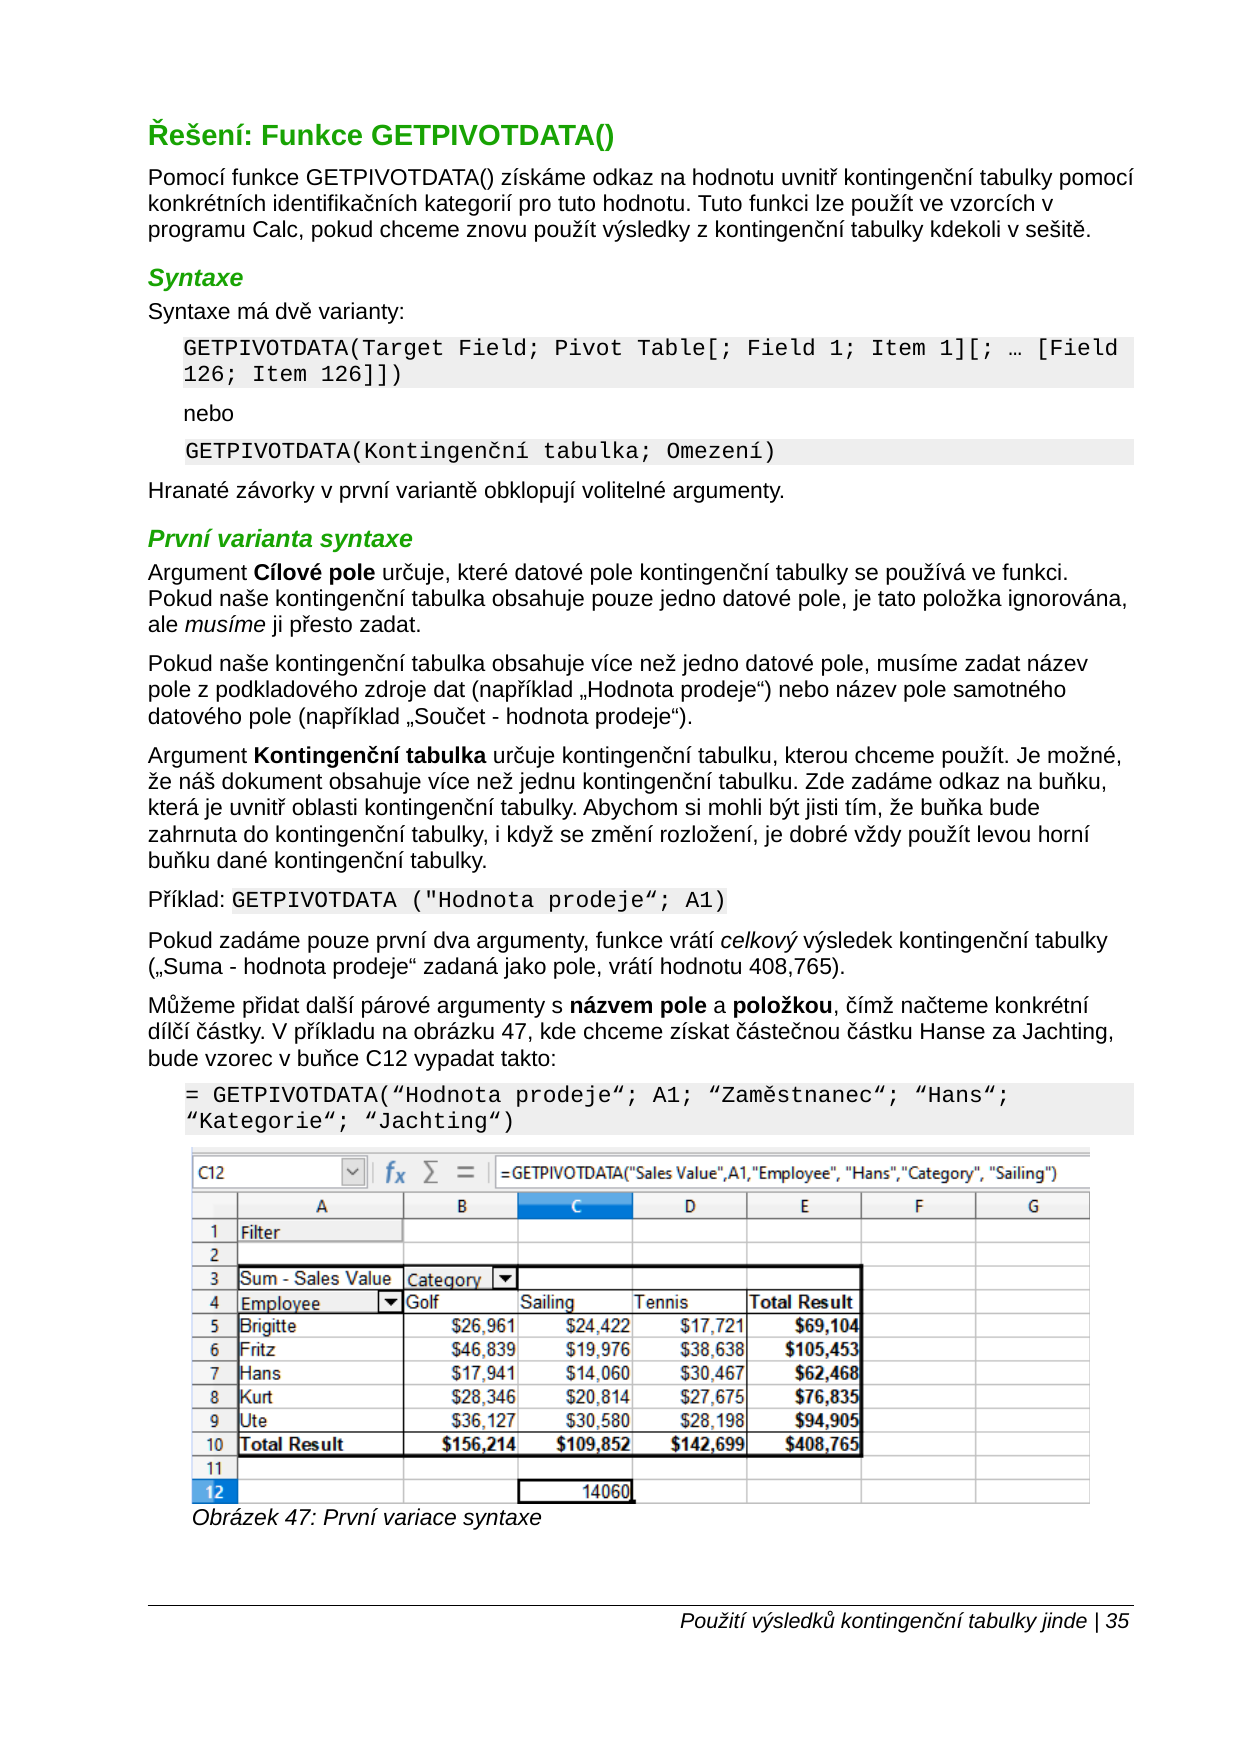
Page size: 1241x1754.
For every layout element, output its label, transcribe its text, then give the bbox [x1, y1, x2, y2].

subtitle První varianta syntaxe [148, 524, 1134, 553]
text GETPIVOTDATA(Target Field; Pivot Table[; Field 1; Item 1][; … [Field 126; Item 126]]) [183, 337, 1134, 388]
list Syntaxe má dvě varianty: [148, 298, 1134, 324]
text Pokud zadáme pouze první dva argumenty, funkce vrátí celkový výsledek kontingenční tabulky („Suma - hodnota prodeje“ zadaná jako pole, vrátí hodnotu 408,765). [148, 927, 1134, 979]
text Pokud naše kontingenční tabulka obsahuje více než jedno datové pole, musíme zadat název pole z podkladového zdroje dat (například „Hodnota prodeje“) nebo název pole samotného datového pole (například „Součet - hodnota prodeje“). [148, 650, 1134, 729]
text nebo [183, 400, 1134, 427]
text Obrázek 47: První variace syntaxe [192, 1504, 1090, 1530]
text Argument Cílové pole určuje, které datové pole kontingenční tabulky se používá ve funkci. Pokud naše kontingenční tabulka obsahuje pouze jedno datové pole, je tato položka ignorována, ale musíme ji přesto zadat. [148, 558, 1134, 638]
text Příklad: GETPIVOTDATA ("Hodnota prodeje“; A1) [148, 886, 1134, 914]
picture [191, 1147, 1090, 1504]
text Hranaté závorky v první variantě obklopují volitelné argumenty. [148, 477, 1134, 503]
text = GETPIVOTDATA(“Hodnota prodeje“; A1; “Zaměstnanec“; “Hans“; “Kategorie“; “Jachting“) [185, 1083, 1134, 1135]
subtitle Řešení: Funkce GETPIVOTDATA() [148, 118, 1134, 152]
subtitle Syntaxe [148, 263, 1134, 292]
text Argument Kontingenční tabulka určuje kontingenční tabulku, kterou chceme použít. Je možné, že náš dokument obsahuje více než jednu kontingenční tabulku. Zde zadáme odkaz na buňku, která je uvnitř oblasti kontingenční tabulky. Abychom si mohli být jisti tím, že buňka bude zahrnuta do kontingenční tabulky, i když se změní rozložení, je dobré vždy použít levou horní buňku dané kontingenční tabulky. [148, 742, 1134, 873]
text Pomocí funkce GETPIVOTDATA() získáme odkaz na hodnotu uvnitř kontingenční tabulky pomocí konkrétních identifikačních kategorií pro tuto hodnotu. Tuto funkci lze použít ve vzorcích v programu Calc, pokud chceme znovu použít výsledky z kontingenční tabulky kdekoli v sešitě. [148, 163, 1134, 242]
text Můžeme přidat další párové argumenty s názvem pole a položkou, čímž načteme konkrétní dílčí částky. V příkladu na obrázku 47, kde chceme získat částečnou částku Hanse za Jachting, bude vzorec v buňce C12 vypadat takto: [148, 992, 1134, 1071]
text GETPIVOTDATA(Kontingenční tabulka; Omezení) [776, 439, 1134, 465]
